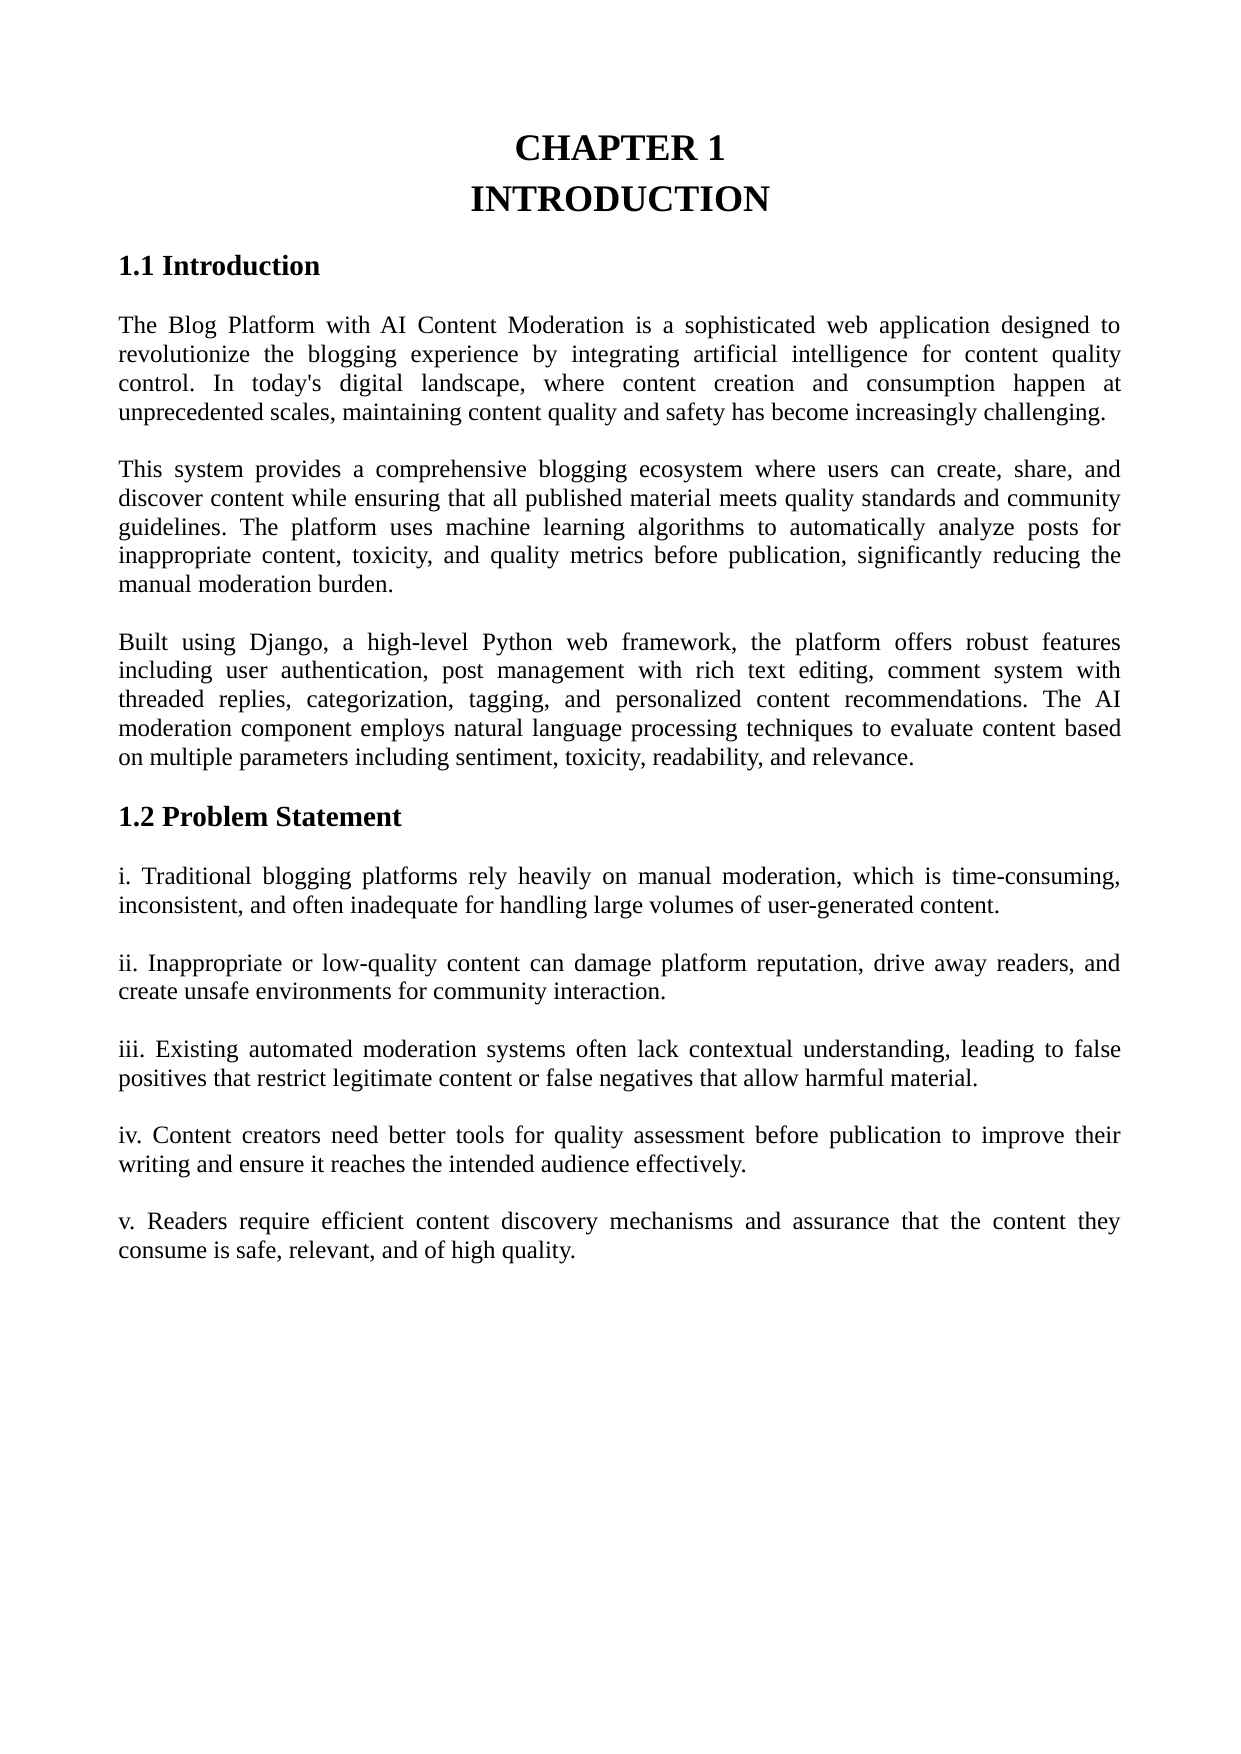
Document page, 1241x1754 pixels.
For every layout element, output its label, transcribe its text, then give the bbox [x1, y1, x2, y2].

text v. Readers require efficient content discovery mechanisms and assurance that the content they consume is safe, relevant, and of high quality. [118, 1206, 1122, 1264]
subtitle INTRODUCTION [118, 176, 1122, 219]
text This system provides a comprehensive blogging ecosystem where users can create, share, and discover content while ensuring that all published material meets quality standards and community guidelines. The platform uses machine learning algorithms to automatically analyze posts for inappropriate content, toxicity, and quality metrics before publication, significantly reducing the manual moderation burden. [118, 454, 1122, 598]
text iii. Existing automated moderation systems often lack contextual understanding, leading to false positives that restrict legitimate content or false negatives that allow harmful material. [118, 1034, 1122, 1091]
text 1.2 Problem Statement [118, 799, 1122, 833]
text 1.1 Introduction [118, 248, 1122, 282]
text iv. Content creators need better tools for quality assessment before publication to improve their writing and ensure it reaches the intended audience effectively. [118, 1120, 1122, 1178]
text The Blog Platform with AI Content Moderation is a sophisticated web application designed to revolutionize the blogging experience by integrating artificial intelligence for content quality control. In today's digital landscape, where content creation and consumption happen at unprecedented scales, maintaining content quality and safety has become increasingly challenging. [118, 310, 1122, 425]
text ii. Inappropriate or low-quality content can damage platform reputation, drive away readers, and create unsafe environments for community interaction. [118, 948, 1122, 1005]
text i. Traditional blogging platforms rely heavily on manual moderation, which is time-consuming, inconsistent, and often inadequate for handling large volumes of user-generated content. [118, 861, 1122, 919]
text Built using Django, a high-level Python web framework, the platform offers robust features including user authentication, post management with rich text editing, comment system with threaded replies, categorization, tagging, and personalized content recommendations. The AI moderation component employs natural language processing techniques to evaluate content based on multiple parameters including sentiment, toxicity, readability, and relevance. [118, 627, 1122, 770]
subtitle CHAPTER 1 [118, 126, 1122, 169]
